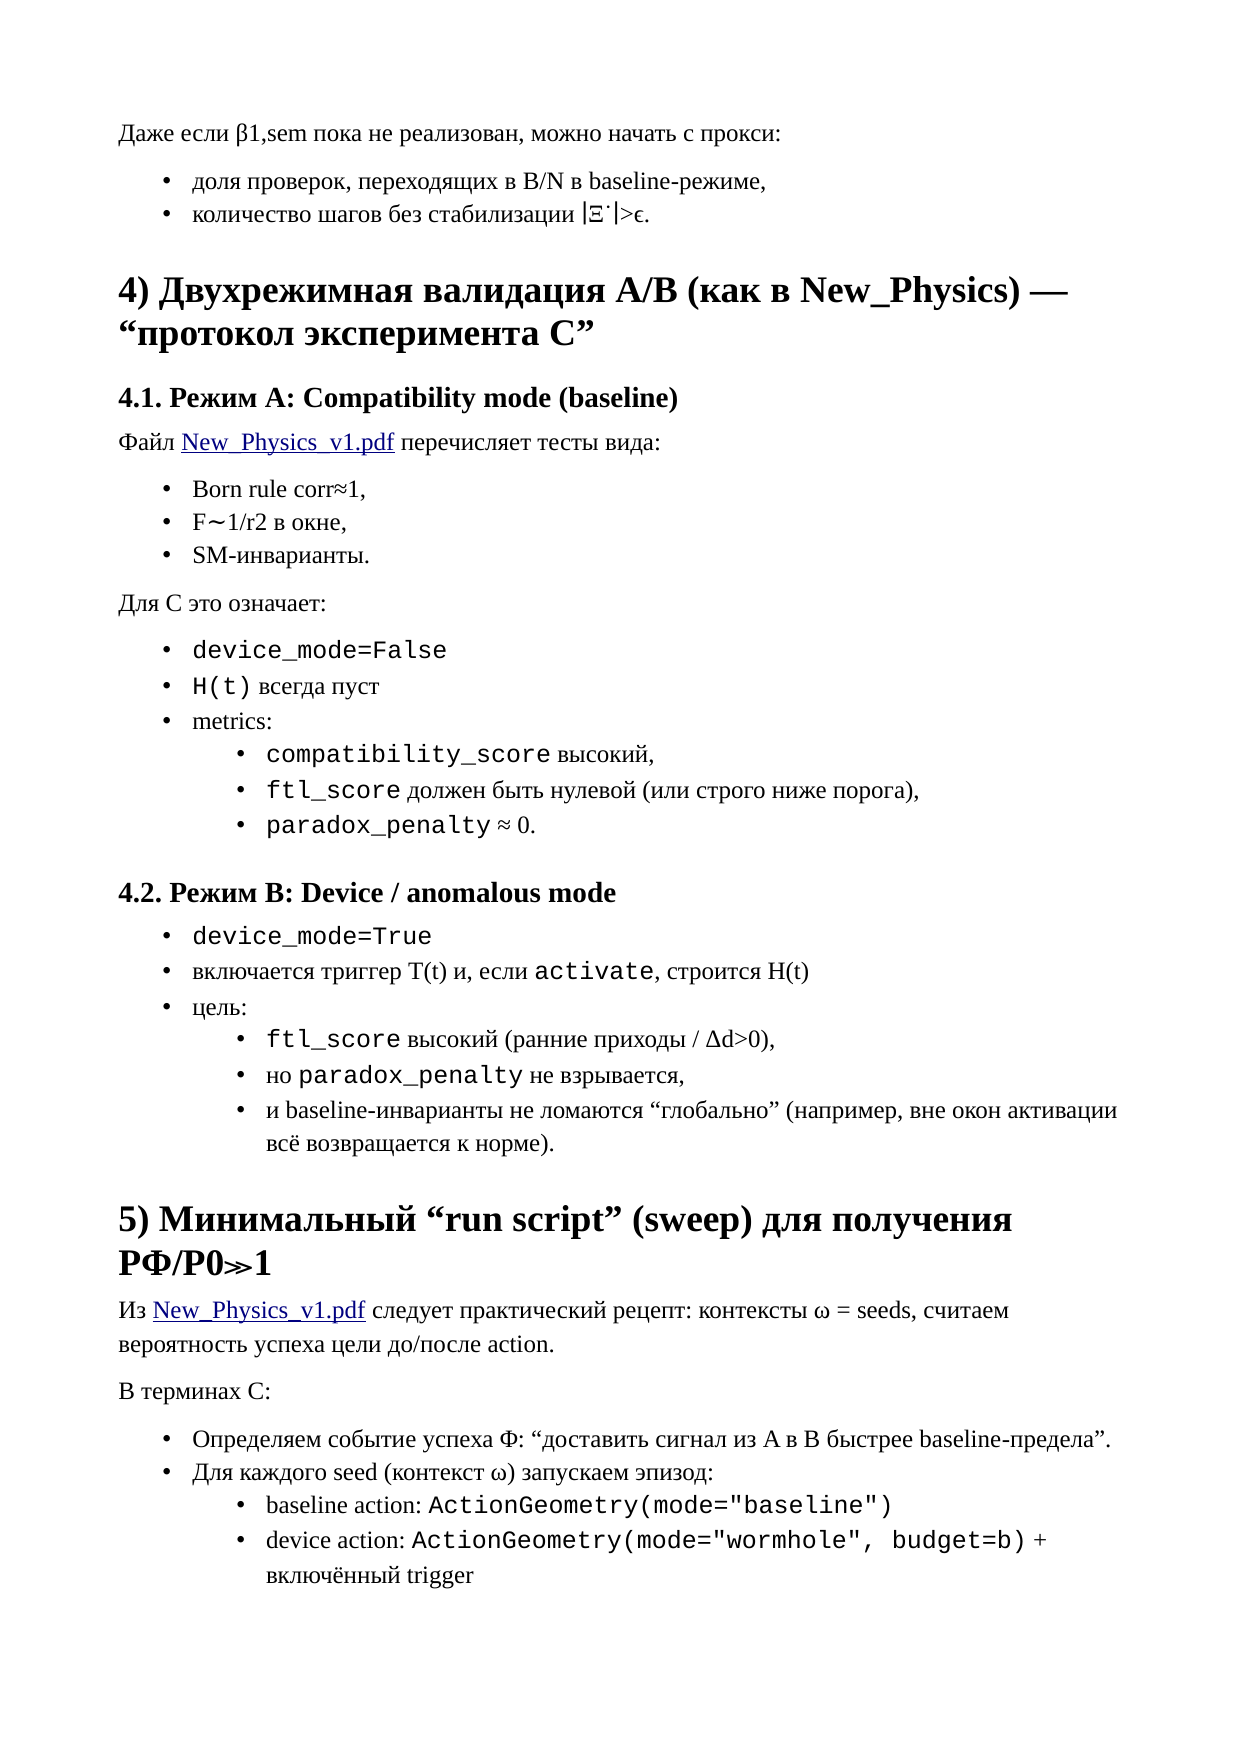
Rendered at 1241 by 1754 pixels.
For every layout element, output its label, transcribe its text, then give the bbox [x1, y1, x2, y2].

text Для C это означает: [118, 588, 1122, 617]
text В терминах C: [118, 1376, 1122, 1405]
list и baseline‑инварианты не ломаются “глобально” (например, вне окон активации всё возвращается к норме). [236, 1095, 1122, 1157]
list device_mode=False [162, 635, 1122, 666]
list ftl_score должен быть нулевой (или строго ниже порога), [236, 775, 1122, 806]
text Файл New_Physics_v1.pdf перечисляет тесты вида: [118, 427, 1122, 455]
subtitle 4) Двухрежимная валидация A/B (как в New_Physics) — “протокол эксперимента C” [118, 267, 1122, 353]
list Для каждого seed (контекст ω) запускаем эпизод: [162, 1457, 1122, 1486]
list device_mode=True [162, 921, 1122, 952]
list Born rule corr≈1, [162, 474, 1122, 503]
list но paradox_penalty не взрывается, [236, 1060, 1122, 1091]
text Даже если β1,sem пока не реализован, можно начать с прокси: [118, 118, 1122, 147]
list доля проверок, переходящих в B/N в baseline‑режиме, [162, 166, 1122, 194]
list metrics: [162, 706, 1122, 735]
list количество шагов без стабилизации ∣Ξ˙∣>ϵ. [162, 199, 1122, 227]
subtitle 4.2. Режим B: Device / anomalous mode [118, 875, 1122, 908]
list F∼1/r2 в окне, [162, 507, 1122, 536]
list Определяем событие успеха Φ: “доставить сигнал из A в B быстрее baseline‑предела”. [162, 1424, 1122, 1453]
list paradox_penalty ≈ 0. [236, 810, 1122, 841]
subtitle 4.1. Режим A: Compatibility mode (baseline) [118, 381, 1122, 414]
list baseline action: ActionGeometry(mode="baseline") [236, 1490, 1122, 1521]
list ftl_score высокий (ранние приходы / Δd>0), [236, 1024, 1122, 1055]
list цель: [162, 992, 1122, 1020]
list включается триггер T(t) и, если activate, строится H(t) [162, 956, 1122, 987]
list device action: ActionGeometry(mode="wormhole", budget=b) + включённый trigger [236, 1525, 1122, 1589]
subtitle 5) Минимальный “run script” (sweep) для получения PΦ/P0≫1 [118, 1197, 1122, 1283]
list compatibility_score высокий, [236, 739, 1122, 770]
list SM‑инварианты. [162, 540, 1122, 569]
text Из New_Physics_v1.pdf следует практический рецепт: контексты ω = seeds, считаем вероятность успеха цели до/после action. [118, 1296, 1122, 1357]
list H(t) всегда пуст [162, 671, 1122, 702]
